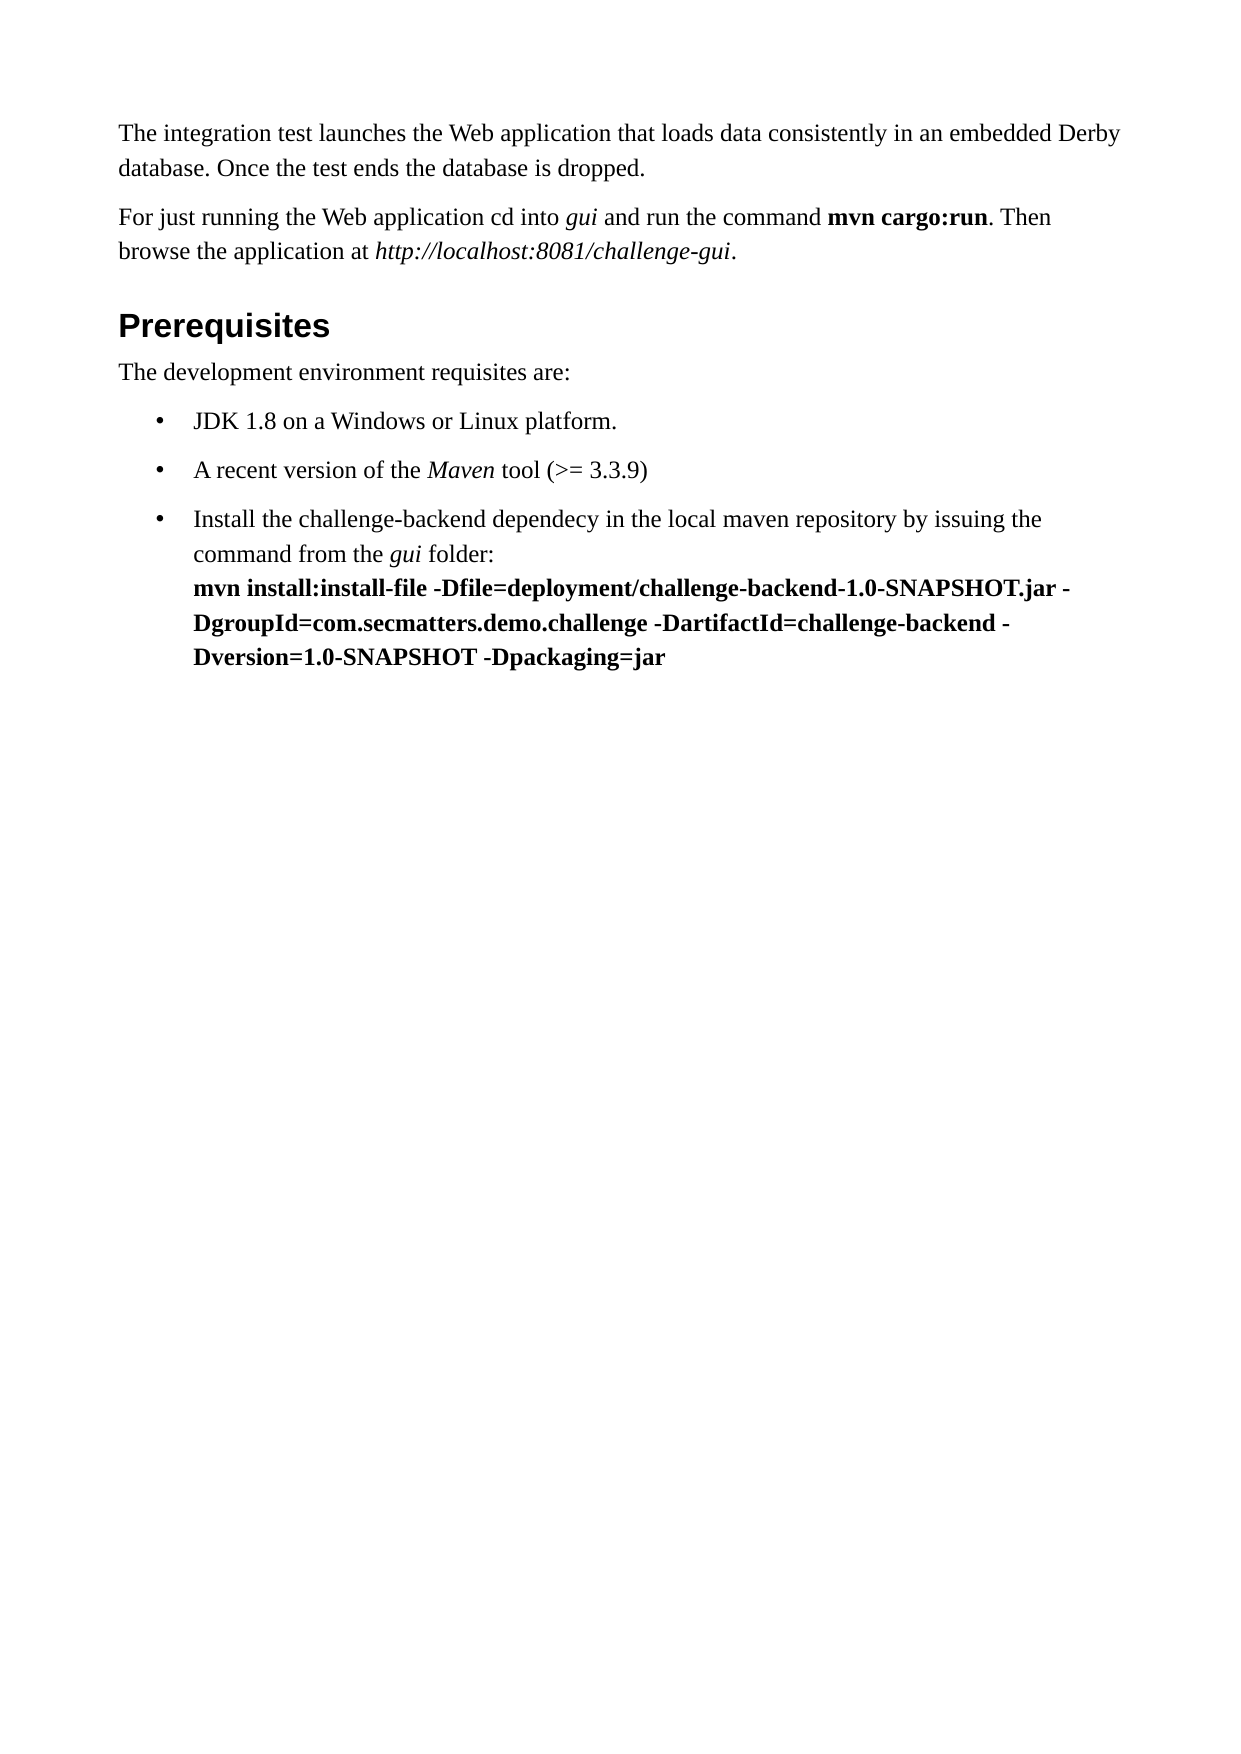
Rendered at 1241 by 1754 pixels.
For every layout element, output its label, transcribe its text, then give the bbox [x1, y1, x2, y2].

subtitle Prerequisites [118, 306, 1122, 345]
list JDK 1.8 on a Windows or Linux platform. [156, 406, 1122, 435]
text For just running the Web application cd into gui and run the command mvn cargo:run. Then browse the application at http://localhost:8081/challenge-gui. [118, 202, 1122, 265]
text The integration test launches the Web application that loads data consistently in an embedded Derby database. Once the test ends the database is dropped. [118, 118, 1122, 181]
text The development environment requisites are: [118, 357, 1122, 386]
list A recent version of the Maven tool (>= 3.3.9) [156, 455, 1122, 484]
list Install the challenge-backend dependecy in the local maven repository by issuing the command from the gui folder: mvn install:install-file -Dfile=deployment/challenge-backend-1.0-SNAPSHOT.jar -DgroupId=com.secmatters.demo.challenge -DartifactId=challenge-backend -Dversion=1.0-SNAPSHOT -Dpackaging=jar [156, 504, 1122, 671]
